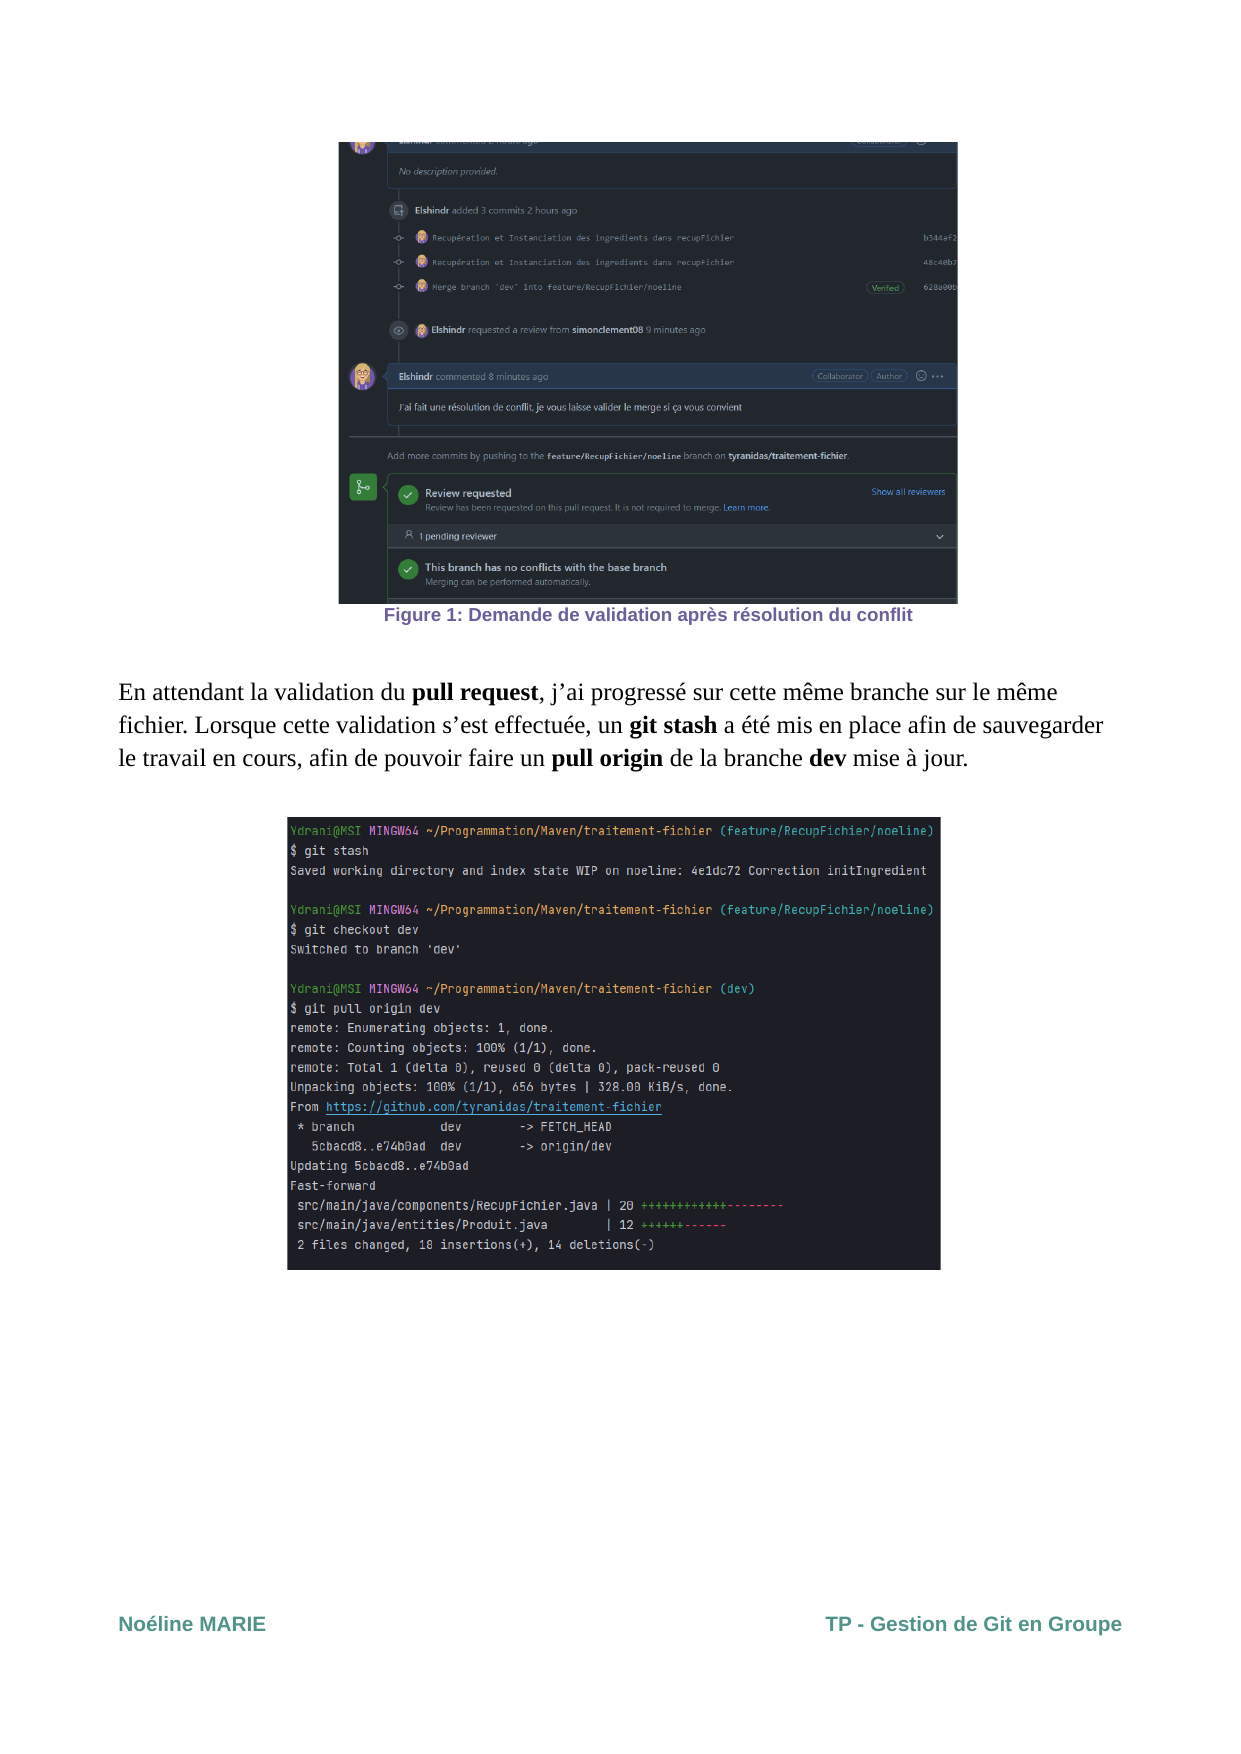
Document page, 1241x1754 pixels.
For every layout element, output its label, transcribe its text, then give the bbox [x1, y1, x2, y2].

picture [287, 817, 941, 1270]
picture [338, 142, 958, 604]
text Figure 1: Demande de validation après résolution du conflit [339, 604, 958, 625]
text En attendant la validation du pull request, j’ai progressé sur cette même branche sur le même fichier. Lorsque cette validation s’est effectuée, un git stash a été mis en place afin de sauvegarder le travail en cours, afin de pouvoir faire un pull origin de la branche dev mise à jour. [118, 677, 1122, 772]
